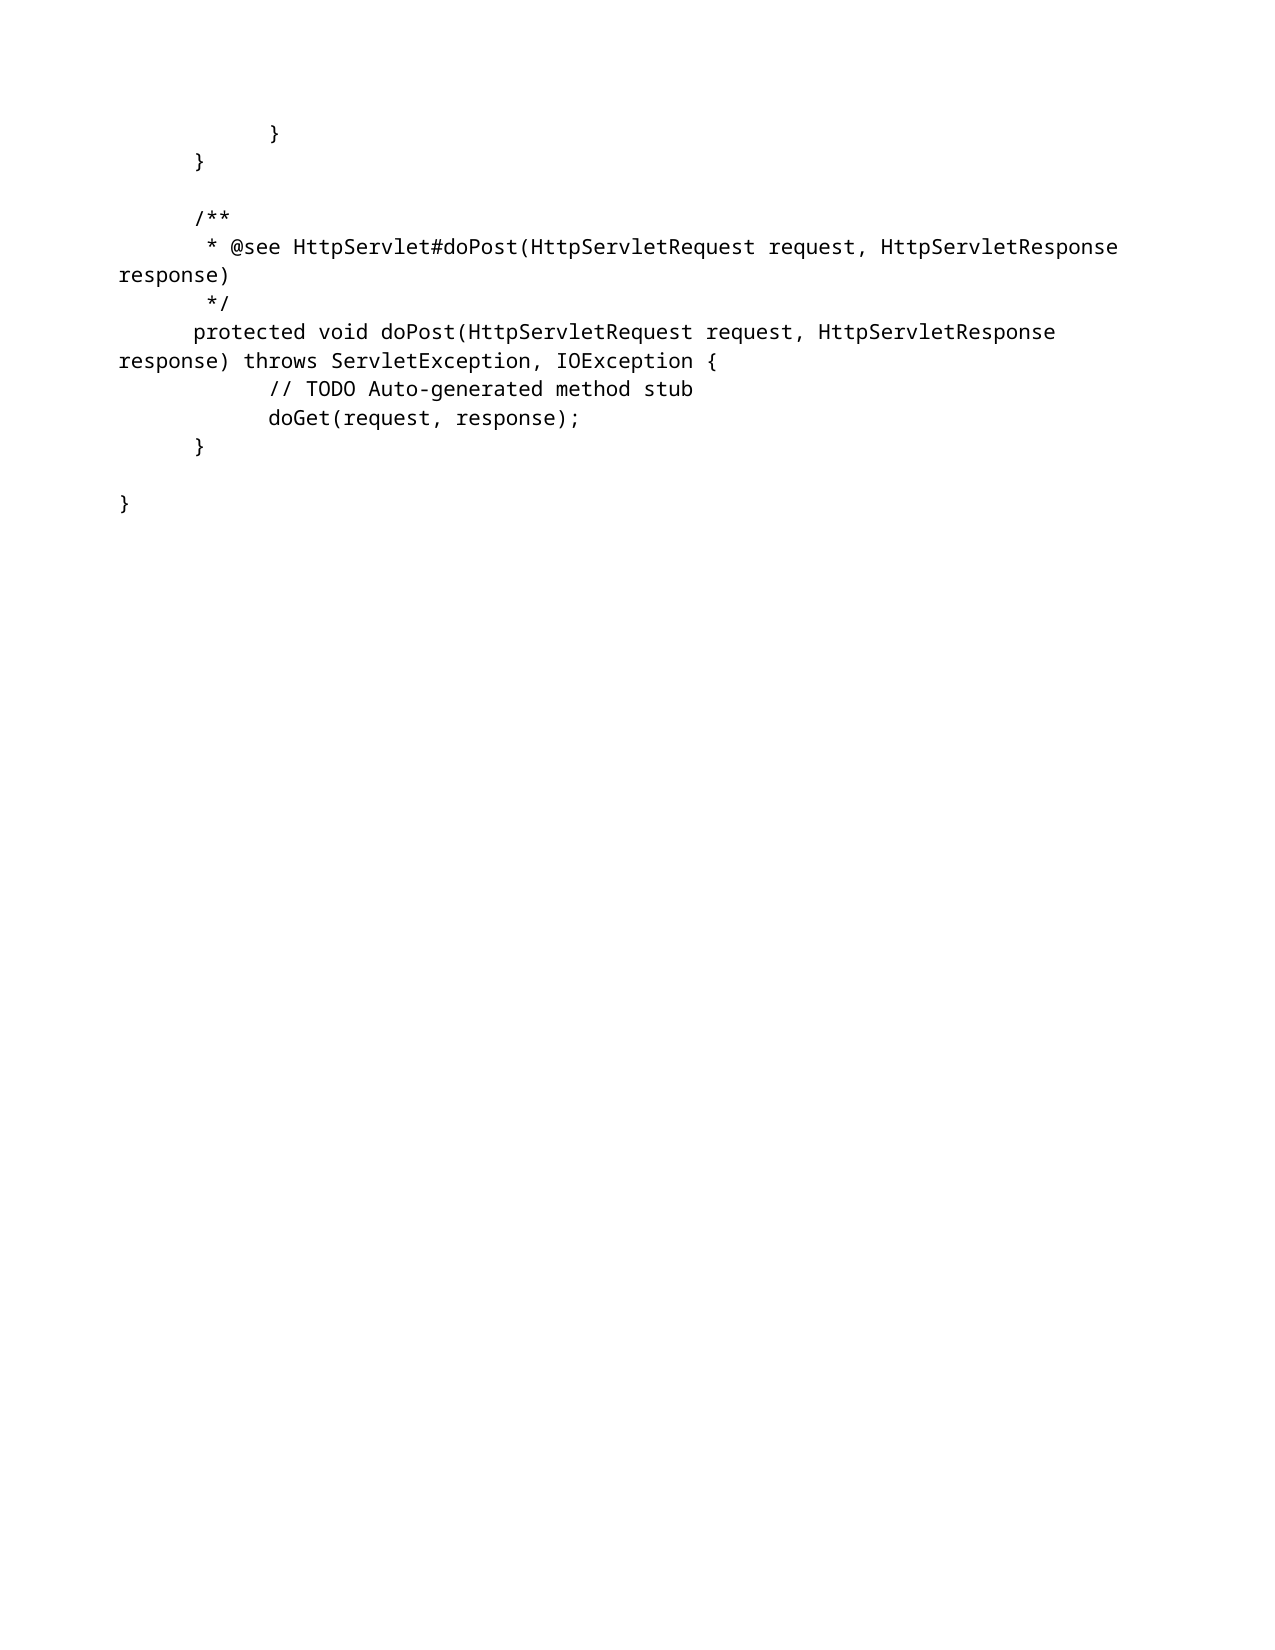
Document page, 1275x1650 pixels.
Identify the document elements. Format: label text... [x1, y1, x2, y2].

text } [118, 118, 1157, 147]
text /** [118, 204, 1157, 232]
text } [118, 147, 1157, 175]
text } [118, 431, 1157, 460]
text */ [118, 289, 1157, 317]
text doGet(request, response); [118, 403, 1157, 431]
text protected void doPost(HttpServletRequest request, HttpServletResponse response) throws ServletException, IOException { [118, 317, 1157, 374]
text // TODO Auto-generated method stub [118, 374, 1157, 403]
text * @see HttpServlet#doPost(HttpServletRequest request, HttpServletResponse response) [118, 232, 1157, 289]
text } [118, 488, 1157, 517]
